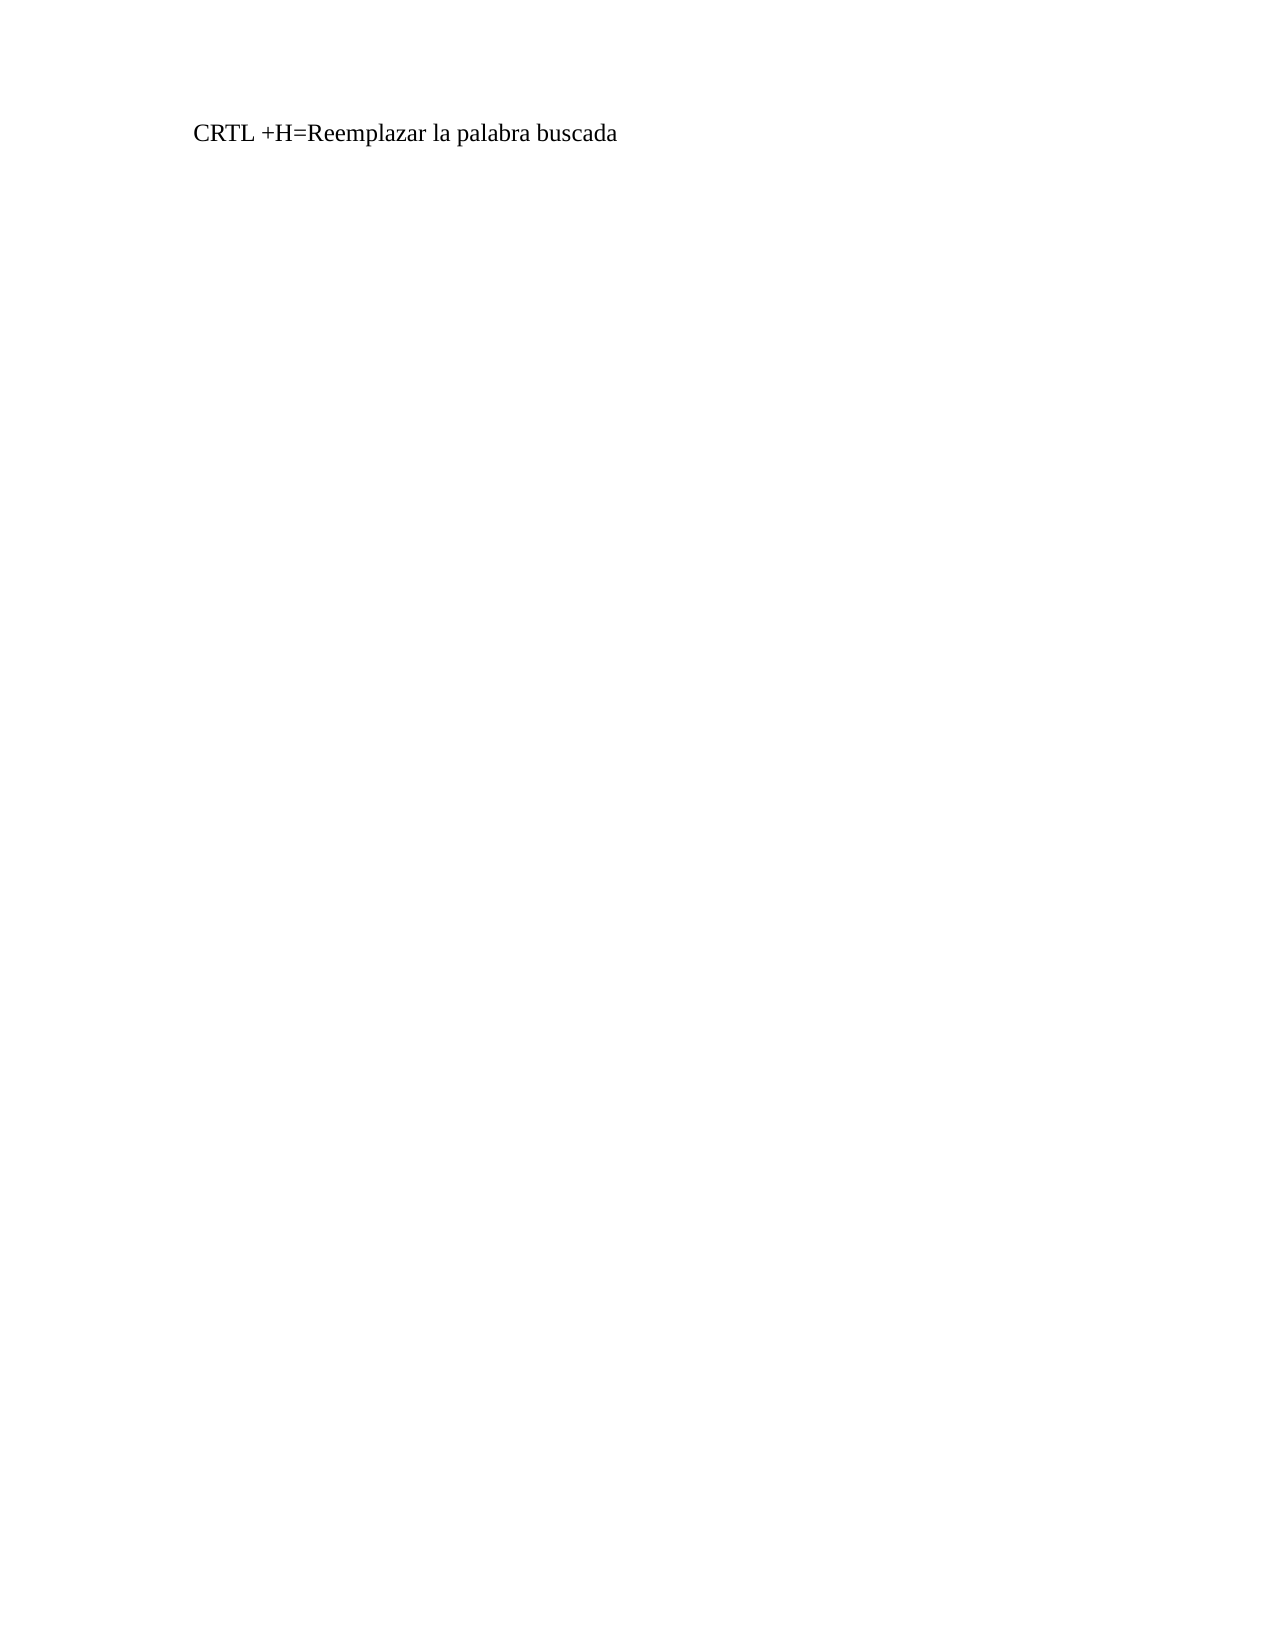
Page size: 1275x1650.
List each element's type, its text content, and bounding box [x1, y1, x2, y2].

text CRTL +H=Reemplazar la palabra buscada [193, 118, 1157, 147]
